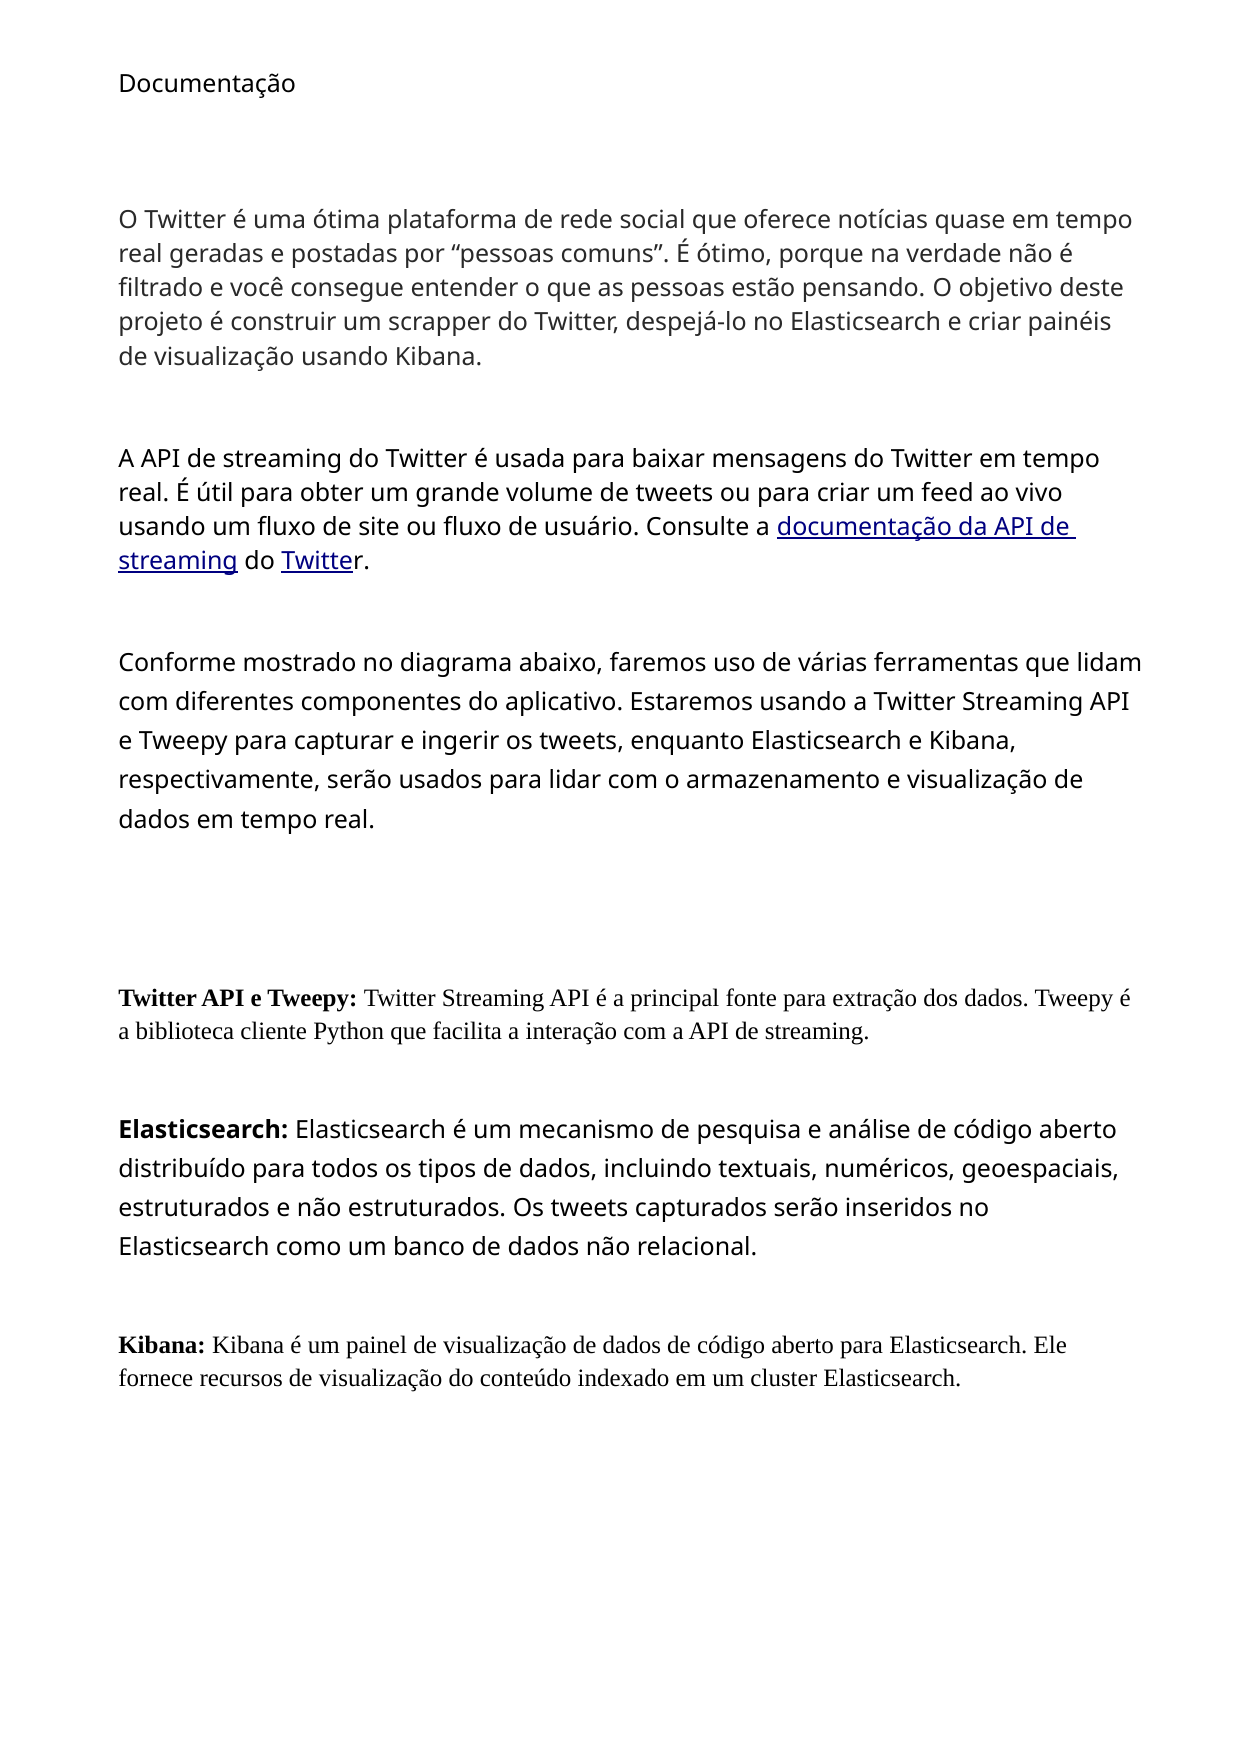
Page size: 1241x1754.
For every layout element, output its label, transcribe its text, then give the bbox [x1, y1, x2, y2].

text Elasticsearch: Elasticsearch é um mecanismo de pesquisa e análise de código aberto distribuído para todos os tipos de dados, incluindo textuais, numéricos, geoespaciais, estruturados e não estruturados. Os tweets capturados serão inseridos no Elasticsearch como um banco de dados não relacional. [118, 1112, 1146, 1263]
text Kibana: Kibana é um painel de visualização de dados de código aberto para Elasticsearch. Ele fornece recursos de visualização do conteúdo indexado em um cluster Elasticsearch. [118, 1330, 1146, 1392]
text Documentação [118, 66, 1146, 100]
text O Twitter é uma ótima plataforma de rede social que oferece notícias quase em tempo real geradas e postadas por “pessoas comuns”. É ótimo, porque na verdade não é filtrado e você consegue entender o que as pessoas estão pensando. O objetivo deste projeto é construir um scrapper do Twitter, despejá-lo no Elasticsearch e criar painéis de visualização usando Kibana. [118, 202, 1146, 372]
text Conforme mostrado no diagrama abaixo, faremos uso de várias ferramentas que lidam com diferentes componentes do aplicativo. Estaremos usando a Twitter Streaming API e Tweepy para capturar e ingerir os tweets, enquanto Elasticsearch e Kibana, respectivamente, serão usados para lidar com o armazenamento e visualização de dados em tempo real. [118, 645, 1146, 835]
text A API de streaming do Twitter é usada para baixar mensagens do Twitter em tempo real. É útil para obter um grande volume de tweets ou para criar um feed ao vivo usando um fluxo de site ou fluxo de usuário. Consulte a documentação da API de streaming do Twitter. [118, 440, 1146, 577]
text Twitter API e Tweepy: Twitter Streaming API é a principal fonte para extração dos dados. Tweepy é a biblioteca cliente Python que facilita a interação com a API de streaming. [118, 950, 1146, 1045]
